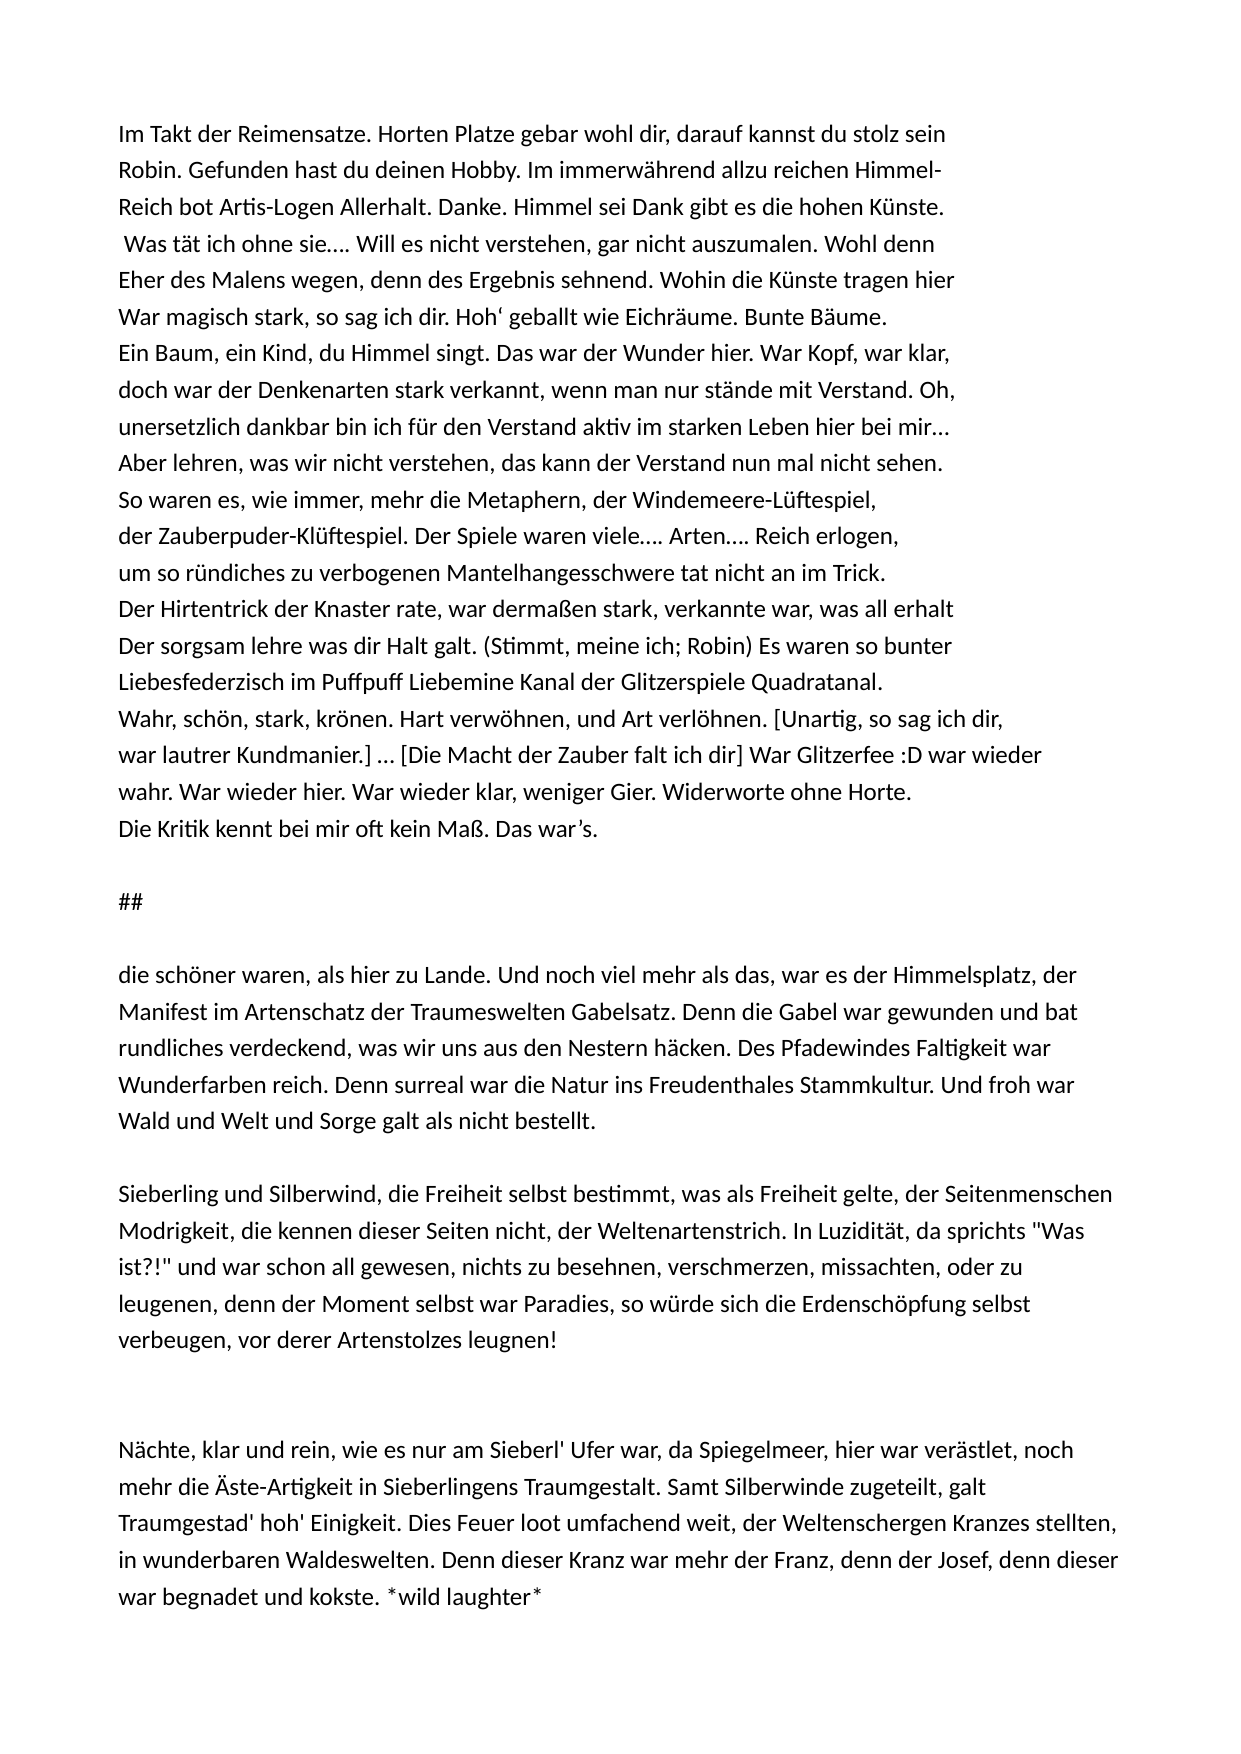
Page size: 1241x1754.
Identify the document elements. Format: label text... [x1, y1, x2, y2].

text Die Kritik kennt bei mir oft kein Maß. Das war’s. [118, 813, 1122, 843]
text Der sorgsam lehre was dir Halt galt. (Stimmt, meine ich; Robin) Es waren so bunter Liebesfederzisch im Puffpuff Liebemine Kanal der Glitzerspiele Quadratanal. [118, 630, 1122, 697]
text wahr. War wieder hier. War wieder klar, weniger Gier. Widerworte ohne Horte. [118, 776, 1122, 807]
text Ein Baum, ein Kind, du Himmel singt. Das war der Wunder hier. War Kopf, war klar, [118, 337, 1122, 368]
text Im Takt der Reimensatze. Horten Platze gebar wohl dir, darauf kannst du stolz sein [118, 118, 1122, 149]
text Wahr, schön, stark, krönen. Hart verwöhnen, und Art verlöhnen. [Unartig, so sag ich dir, [118, 703, 1122, 734]
text um so ründiches zu verbogenen Mantelhangesschwere tat nicht an im Trick. [118, 557, 1122, 587]
text Der Hirtentrick der Knaster rate, war dermaßen stark, verkannte war, was all erhalt [118, 593, 1122, 624]
text die schöner waren, als hier zu Lande. Und noch viel mehr als das, war es der Himmelsplatz, der Manifest im Artenschatz der Traumeswelten Gabelsatz. Denn die Gabel war gewunden und bat rundliches verdeckend, was wir uns aus den Nestern häcken. Des Pfadewindes Faltigkeit war Wunderfarben reich. Denn surreal war die Natur ins Freudenthales Stammkultur. Und froh war Wald und Welt und Sorge galt als nicht bestellt. [118, 959, 1122, 1136]
text Aber lehren, was wir nicht verstehen, das kann der Verstand nun mal nicht sehen. [118, 447, 1122, 478]
text Reich bot Artis-Logen Allerhalt. Danke. Himmel sei Dank gibt es die hohen Künste. [118, 191, 1122, 222]
text ## [118, 886, 1122, 916]
text Sieberling und Silberwind, die Freiheit selbst bestimmt, was als Freiheit gelte, der Seitenmenschen Modrigkeit, die kennen dieser Seiten nicht, der Weltenartenstrich. In Luzidität, da sprichts "Was ist?!" und war schon all gewesen, nichts zu besehnen, verschmerzen, missachten, oder zu leugenen, denn der Moment selbst war Paradies, so würde sich die Erdenschöpfung selbst verbeugen, vor derer Artenstolzes leugnen! [118, 1178, 1122, 1355]
text Eher des Malens wegen, denn des Ergebnis sehnend. Wohin die Künste tragen hier [118, 264, 1122, 295]
text war lautrer Kundmanier.] … [Die Macht der Zauber falt ich dir] War Glitzerfee :D war wieder [118, 740, 1122, 770]
text der Zauberpuder-Klüftespiel. Der Spiele waren viele…. Arten…. Reich erlogen, [118, 520, 1122, 551]
text Nächte, klar und rein, wie es nur am Sieberl' Ufer war, da Spiegelmeer, hier war verästlet, noch mehr die Äste-Artigkeit in Sieberlingens Traumgestalt. Samt Silberwinde zugeteilt, galt Traumgestad' hoh' Einigkeit. Dies Feuer loot umfachend weit, der Weltenschergen Kranzes stellten, in wunderbaren Waldeswelten. Denn dieser Kranz war mehr der Franz, denn der Josef, denn dieser war begnadet und kokste. *wild laughter* [118, 1434, 1122, 1611]
text War magisch stark, so sag ich dir. Hoh‘ geballt wie Eichräume. Bunte Bäume. [118, 301, 1122, 331]
text Robin. Gefunden hast du deinen Hobby. Im immerwährend allzu reichen Himmel- [118, 155, 1122, 185]
text So waren es, wie immer, mehr die Metaphern, der Windemeere-Lüftespiel, [118, 484, 1122, 514]
text doch war der Denkenarten stark verkannt, wenn man nur stände mit Verstand. Oh, [118, 374, 1122, 404]
text Was tät ich ohne sie…. Will es nicht verstehen, gar nicht auszumalen. Wohl denn [118, 228, 1122, 258]
text unersetzlich dankbar bin ich für den Verstand aktiv im starken Leben hier bei mir… [118, 411, 1122, 441]
